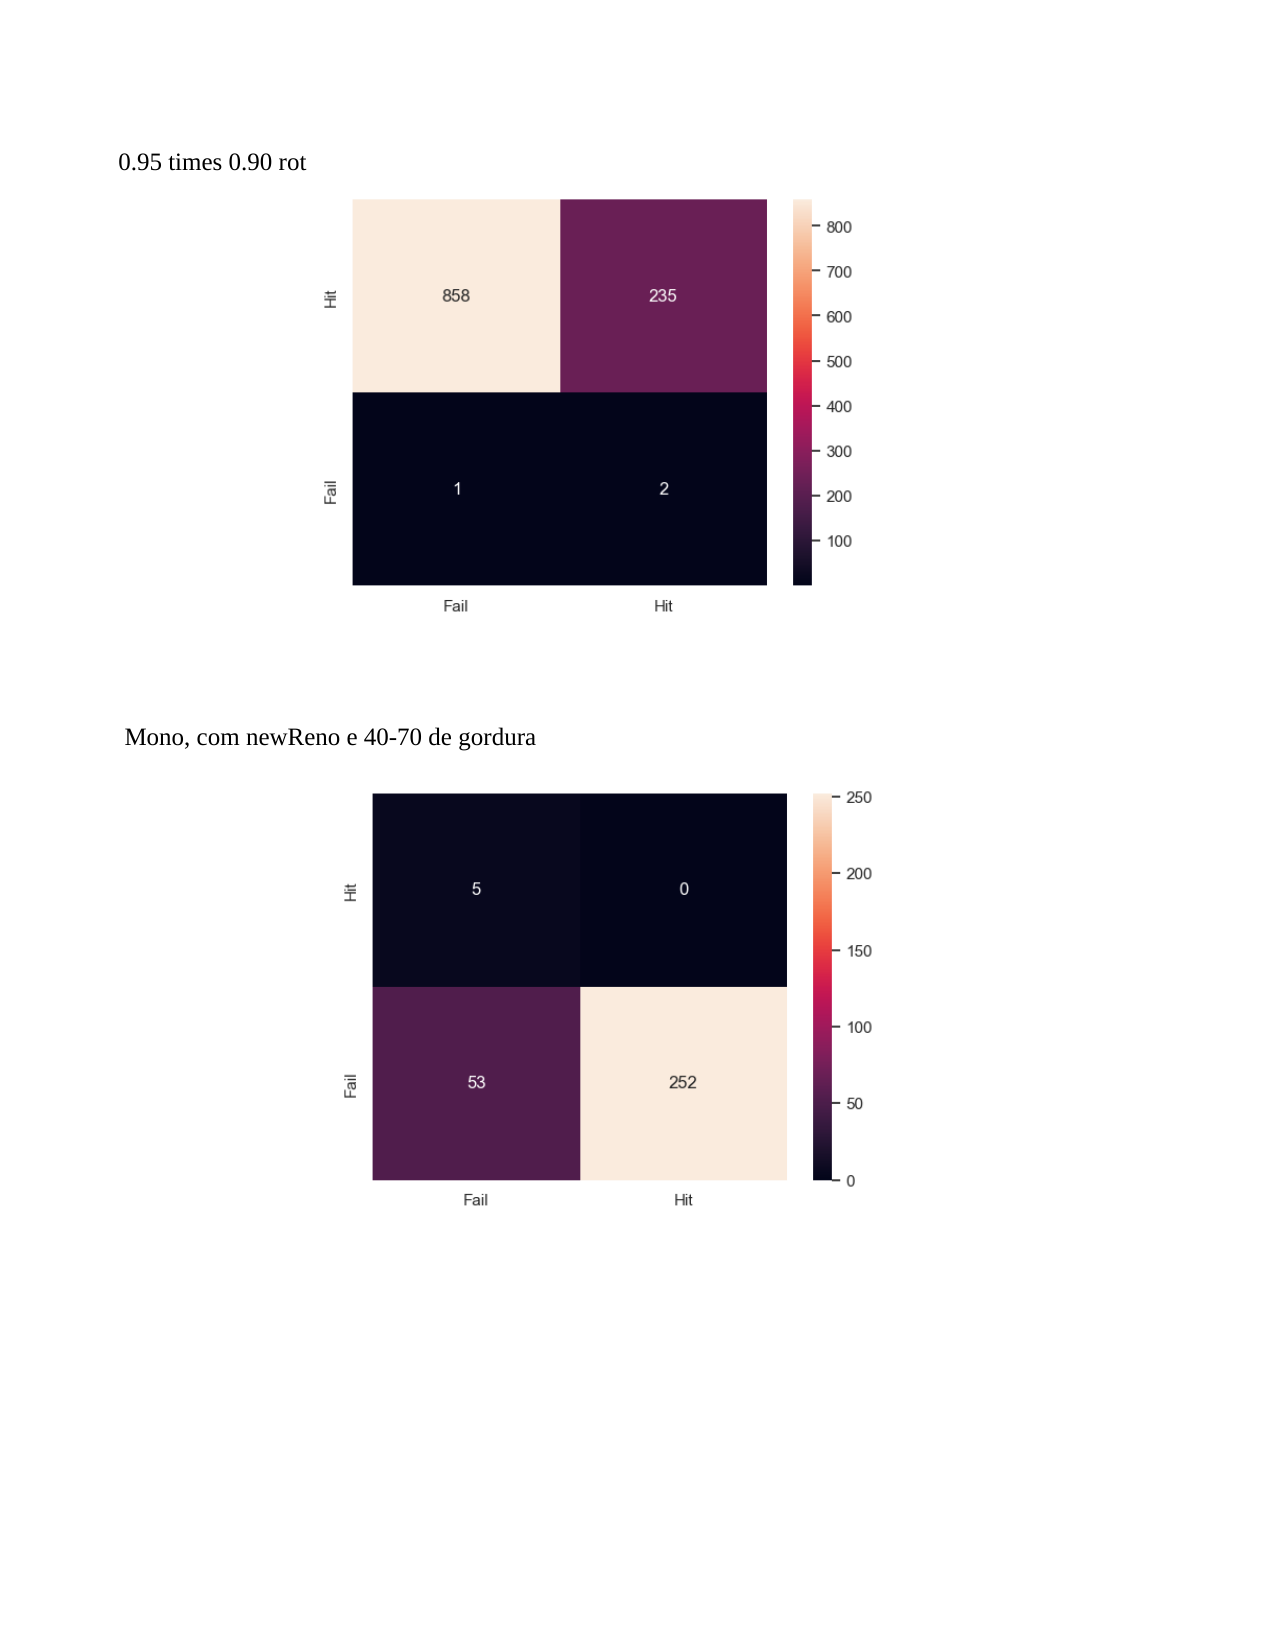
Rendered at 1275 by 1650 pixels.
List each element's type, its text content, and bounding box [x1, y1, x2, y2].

text 0.95 times 0.90 rot [118, 147, 1157, 176]
picture [314, 190, 862, 624]
text Mono, com newReno e 40-70 de gordura [118, 722, 1157, 751]
picture [334, 782, 882, 1219]
